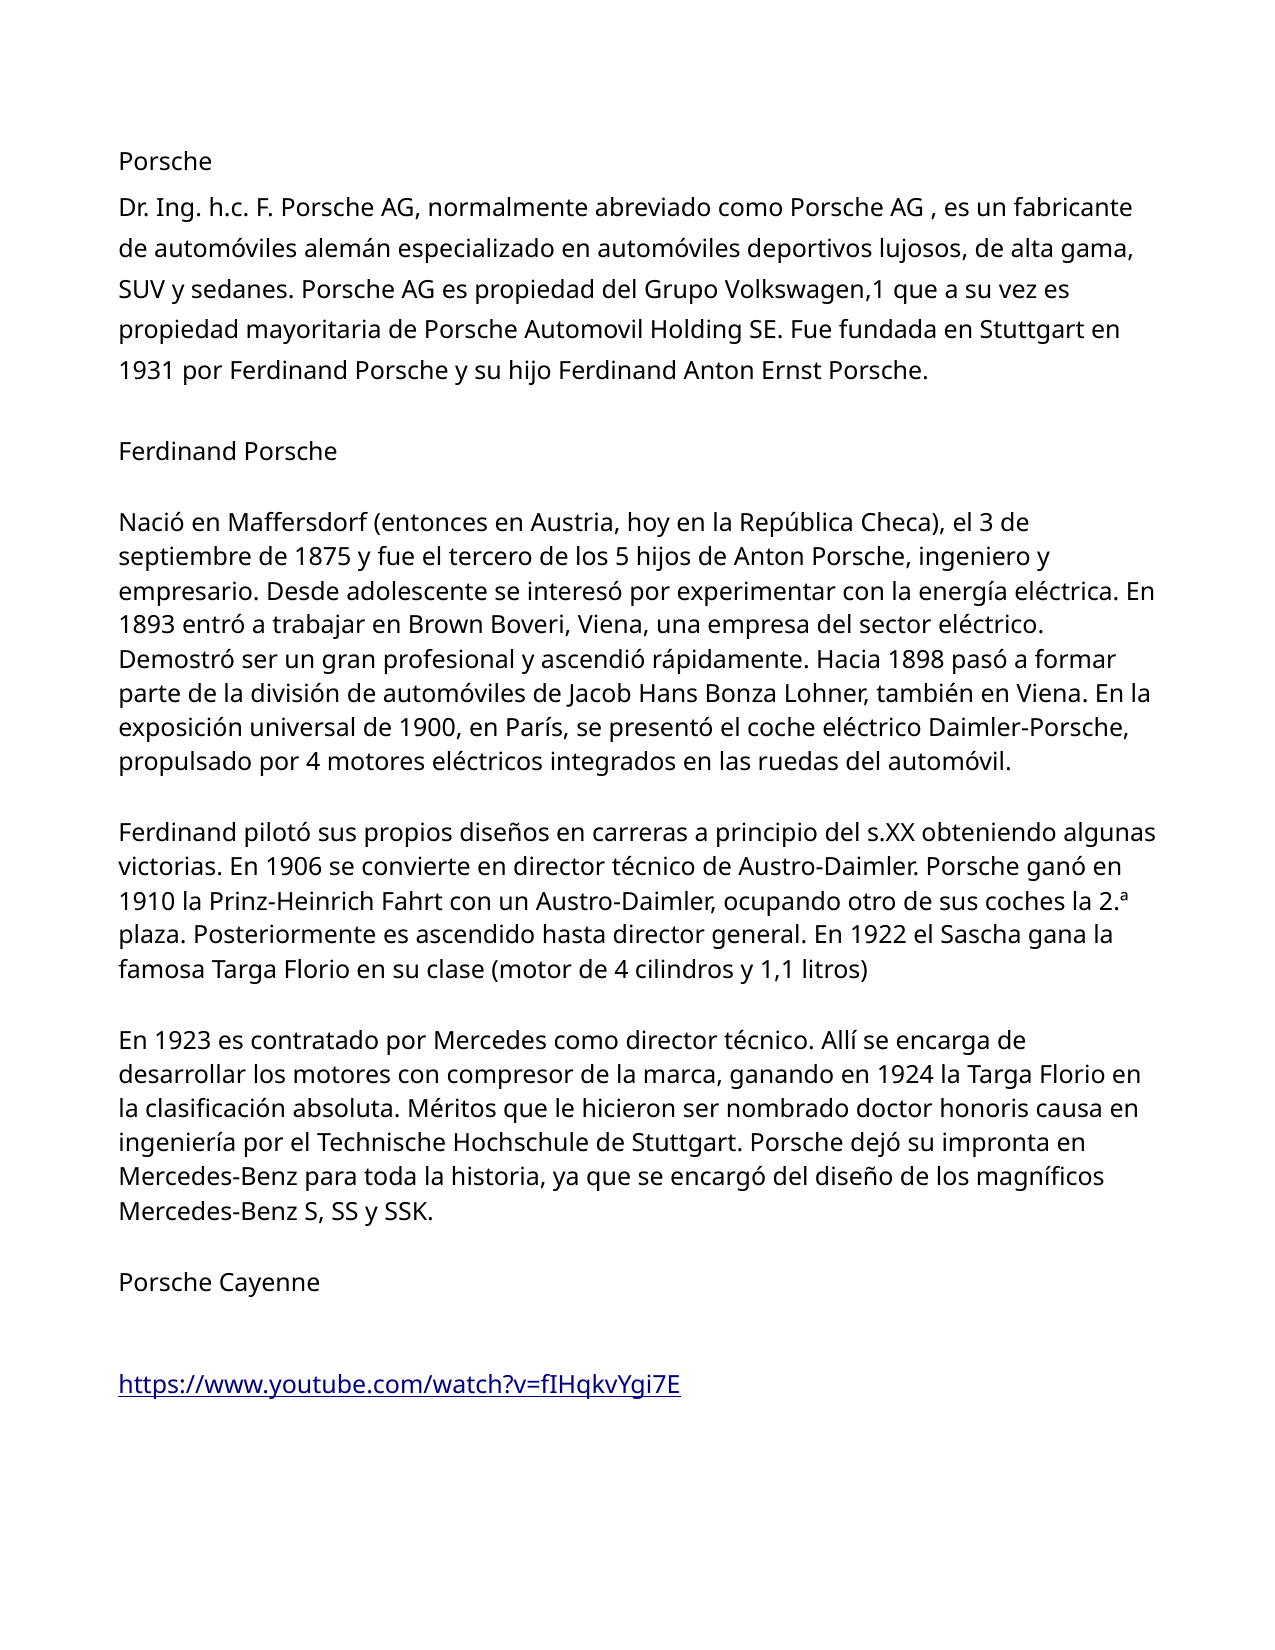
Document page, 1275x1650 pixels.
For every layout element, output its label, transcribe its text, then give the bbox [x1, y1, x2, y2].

subtitle Porsche Cayenne [118, 1265, 1157, 1299]
text Dr. Ing. h.c. F. Porsche AG, normalmente abreviado como Porsche AG , es un fabricante de automóviles alemán especializado en automóviles deportivos lujosos, de alta gama, SUV y sedanes. Porsche AG es propiedad del Grupo Volkswagen,1​ que a su vez es propiedad mayoritaria de Porsche Automovil Holding SE. Fue fundada en Stuttgart en 1931 por Ferdinand Porsche y su hijo Ferdinand Anton Ernst Porsche. [118, 190, 1157, 387]
subtitle En 1923 es contratado por Mercedes como director técnico. Allí se encarga de desarrollar los motores con compresor de la marca, ganando en 1924 la Targa Florio en la clasificación absoluta. Méritos que le hicieron ser nombrado doctor honoris causa en ingeniería por el Technische Hochschule de Stuttgart. Porsche dejó su impronta en Mercedes-Benz para toda la historia, ya que se encargó del diseño de los magníficos Mercedes-Benz S, SS y SSK. [118, 1023, 1157, 1227]
text https://www.youtube.com/watch?v=fIHqkvYgi7E [118, 1367, 1157, 1401]
subtitle Nació en Maffersdorf (entonces en Austria, hoy en la República Checa), el 3 de septiembre de 1875 y fue el tercero de los 5 hijos de Anton Porsche, ingeniero y empresario. Desde adolescente se interesó por experimentar con la energía eléctrica. En 1893 entró a trabajar en Brown Boveri, Viena, una empresa del sector eléctrico. Demostró ser un gran profesional y ascendió rápidamente. Hacia 1898 pasó a formar parte de la división de automóviles de Jacob Hans Bonza Lohner, también en Viena. En la exposición universal de 1900, en París, se presentó el coche eléctrico Daimler-Porsche, propulsado por 4 motores eléctricos integrados en las ruedas del automóvil. [118, 505, 1157, 777]
subtitle Ferdinand pilotó sus propios diseños en carreras a principio del s.XX obteniendo algunas victorias. En 1906 se convierte en director técnico de Austro-Daimler. Porsche ganó en 1910 la Prinz-Heinrich Fahrt con un Austro-Daimler, ocupando otro de sus coches la 2.ª plaza. Posteriormente es ascendido hasta director general. En 1922 el Sascha gana la famosa Targa Florio en su clase (motor de 4 cilindros y 1,1 litros) [118, 815, 1157, 985]
subtitle Ferdinand Porsche [118, 433, 1157, 467]
subtitle Porsche [118, 143, 1157, 177]
